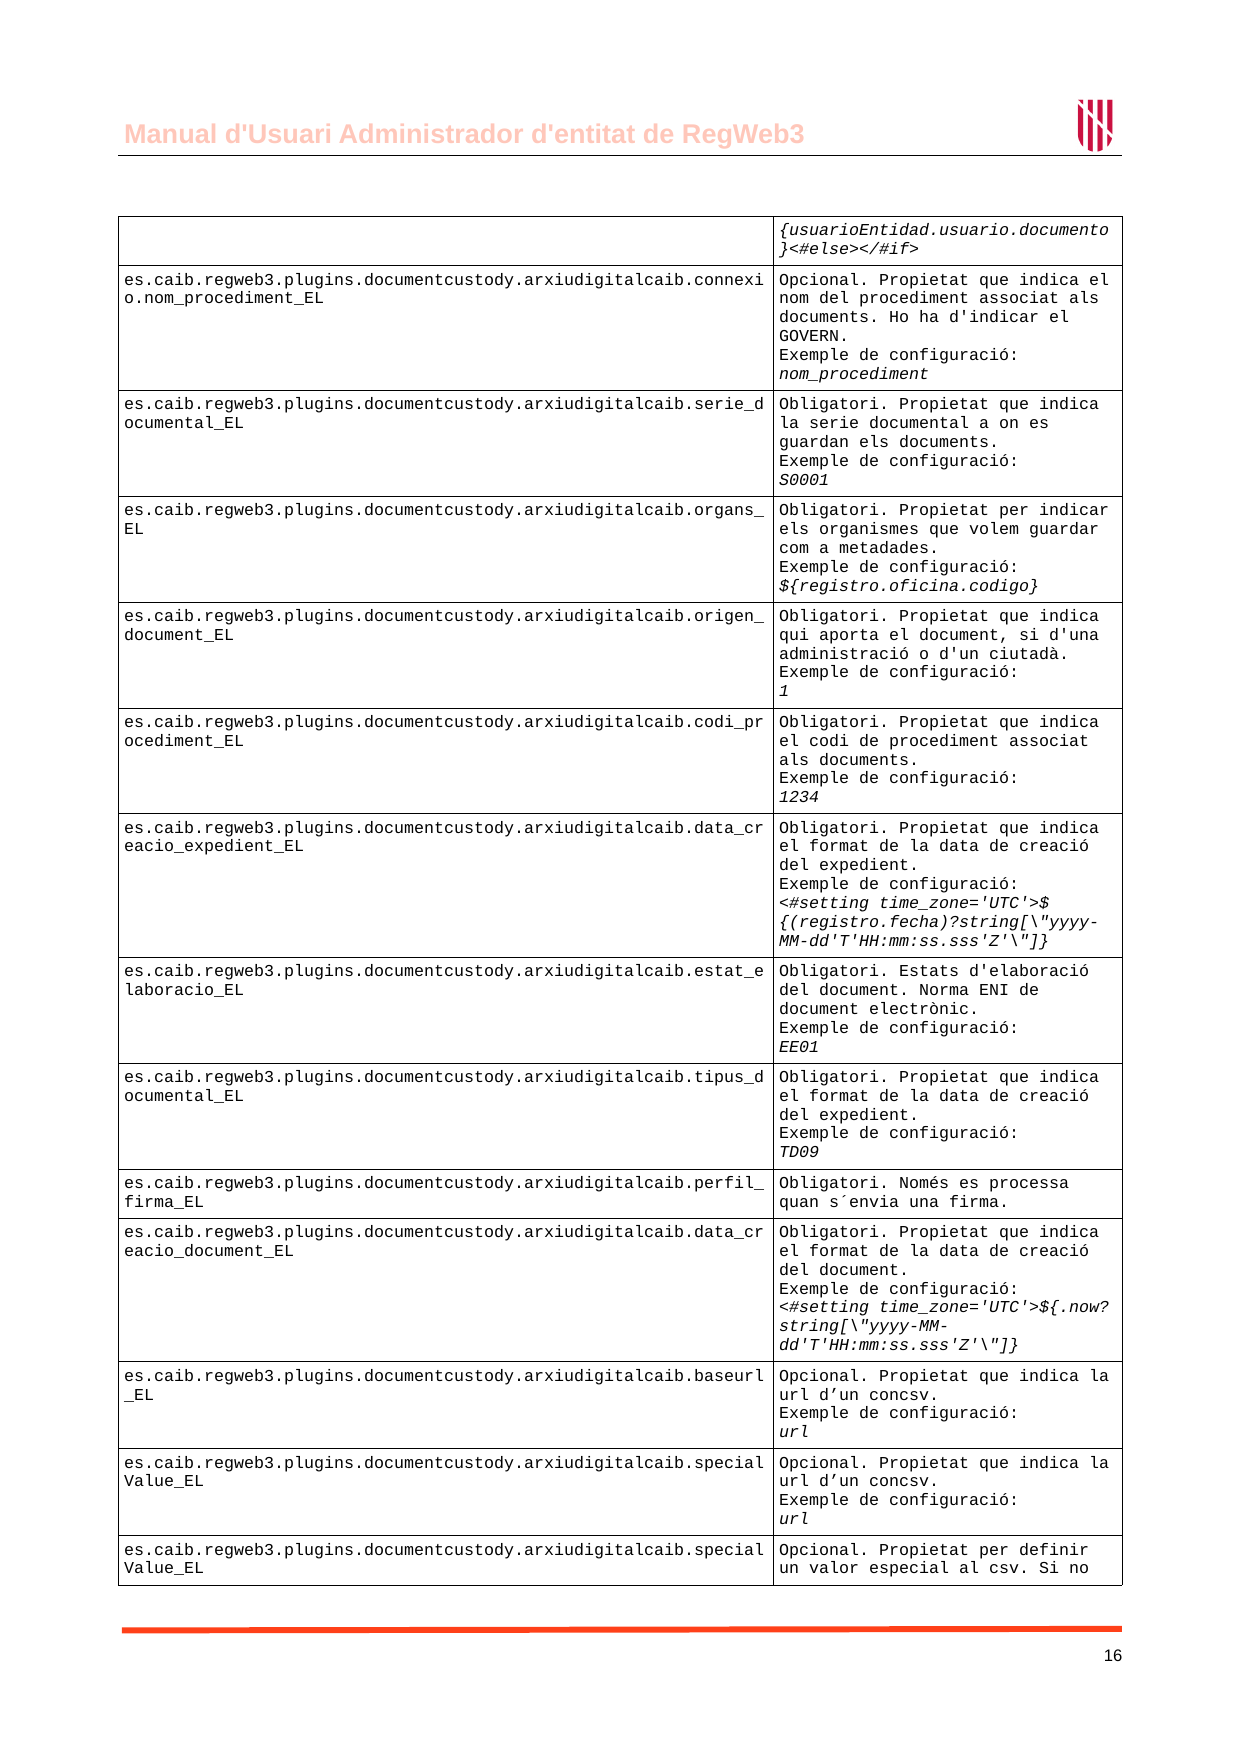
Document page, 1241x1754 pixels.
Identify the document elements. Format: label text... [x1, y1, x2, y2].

table_cell es.caib.regweb3.plugins.documentcustody.arxiudigitalcaib.codi_procediment_EL [119, 709, 773, 813]
table_cell es.caib.regweb3.plugins.documentcustody.arxiudigitalcaib.tipus_documental_EL [119, 1064, 773, 1168]
table_cell es.caib.regweb3.plugins.documentcustody.arxiudigitalcaib.baseurl_EL [119, 1362, 773, 1448]
table_cell Opcional. Propietat que indica la url d’un concsv. Exemple de configuració: url [774, 1362, 1122, 1448]
table_cell Obligatori. Propietat que indica el format de la data de creació del document. Exemple de configuració: <#setting time_zone='UTC'>${.now?string[\"yyyy-MM-dd'T'HH:mm:ss.sss'Z'\"]} [774, 1219, 1122, 1361]
table_cell es.caib.regweb3.plugins.documentcustody.arxiudigitalcaib.connexio.nom_procediment_EL [119, 266, 773, 390]
table_cell Obligatori. Propietat que indica el format de la data de creació del expedient. Exemple de configuració: <#setting time_zone='UTC'>${(registro.fecha)?string[\"yyyy-MM-dd'T'HH:mm:ss.sss'Z'\"]} [774, 814, 1122, 957]
table_cell es.caib.regweb3.plugins.documentcustody.arxiudigitalcaib.estat_elaboracio_EL [119, 958, 773, 1063]
table_cell Opcional. Propietat que indica la url d’un concsv. Exemple de configuració: url [774, 1449, 1122, 1535]
table_cell es.caib.regweb3.plugins.documentcustody.arxiudigitalcaib.data_creacio_document_EL [119, 1219, 773, 1361]
table_cell Obligatori. Propietat per indicar els organismes que volem guardar com a metadades. Exemple de configuració: ${registro.oficina.codigo} [774, 497, 1122, 602]
table_cell [119, 217, 773, 265]
table_cell es.caib.regweb3.plugins.documentcustody.arxiudigitalcaib.perfil_firma_EL [119, 1170, 773, 1218]
table_cell es.caib.regweb3.plugins.documentcustody.arxiudigitalcaib.serie_documental_EL [119, 391, 773, 496]
table_cell es.caib.regweb3.plugins.documentcustody.arxiudigitalcaib.origen_document_EL [119, 603, 773, 707]
table_cell es.caib.regweb3.plugins.documentcustody.arxiudigitalcaib.specialValue_EL [119, 1536, 773, 1584]
table_cell {usuarioEntidad.usuario.documento}<#else></#if> [774, 217, 1122, 265]
table_cell Obligatori. Propietat que indica el format de la data de creació del expedient. Exemple de configuració: TD09 [774, 1064, 1122, 1168]
table_cell Obligatori. Propietat que indica el codi de procediment associat als documents. Exemple de configuració: 1234 [774, 709, 1122, 813]
table_cell Obligatori. Estats d'elaboració del document. Norma ENI de document electrònic. Exemple de configuració: EE01 [774, 958, 1122, 1063]
table_cell Opcional. Propietat per definir un valor especial al csv. Si no [774, 1536, 1122, 1584]
table_cell es.caib.regweb3.plugins.documentcustody.arxiudigitalcaib.organs_EL [119, 497, 773, 602]
table_cell es.caib.regweb3.plugins.documentcustody.arxiudigitalcaib.specialValue_EL [119, 1449, 773, 1535]
table_cell es.caib.regweb3.plugins.documentcustody.arxiudigitalcaib.data_creacio_expedient_EL [119, 814, 773, 957]
table_cell Obligatori. Propietat que indica la serie documental a on es guardan els documents. Exemple de configuració: S0001 [774, 391, 1122, 496]
picture [1075, 97, 1115, 153]
table_cell Obligatori. Propietat que indica qui aporta el document, si d'una administració o d'un ciutadà. Exemple de configuració: 1 [774, 603, 1122, 707]
table_cell Opcional. Propietat que indica el nom del procediment associat als documents. Ho ha d'indicar el GOVERN. Exemple de configuració: nom_procediment [774, 266, 1122, 390]
table_cell Obligatori. Només es processa quan s´envia una firma. [774, 1170, 1122, 1218]
